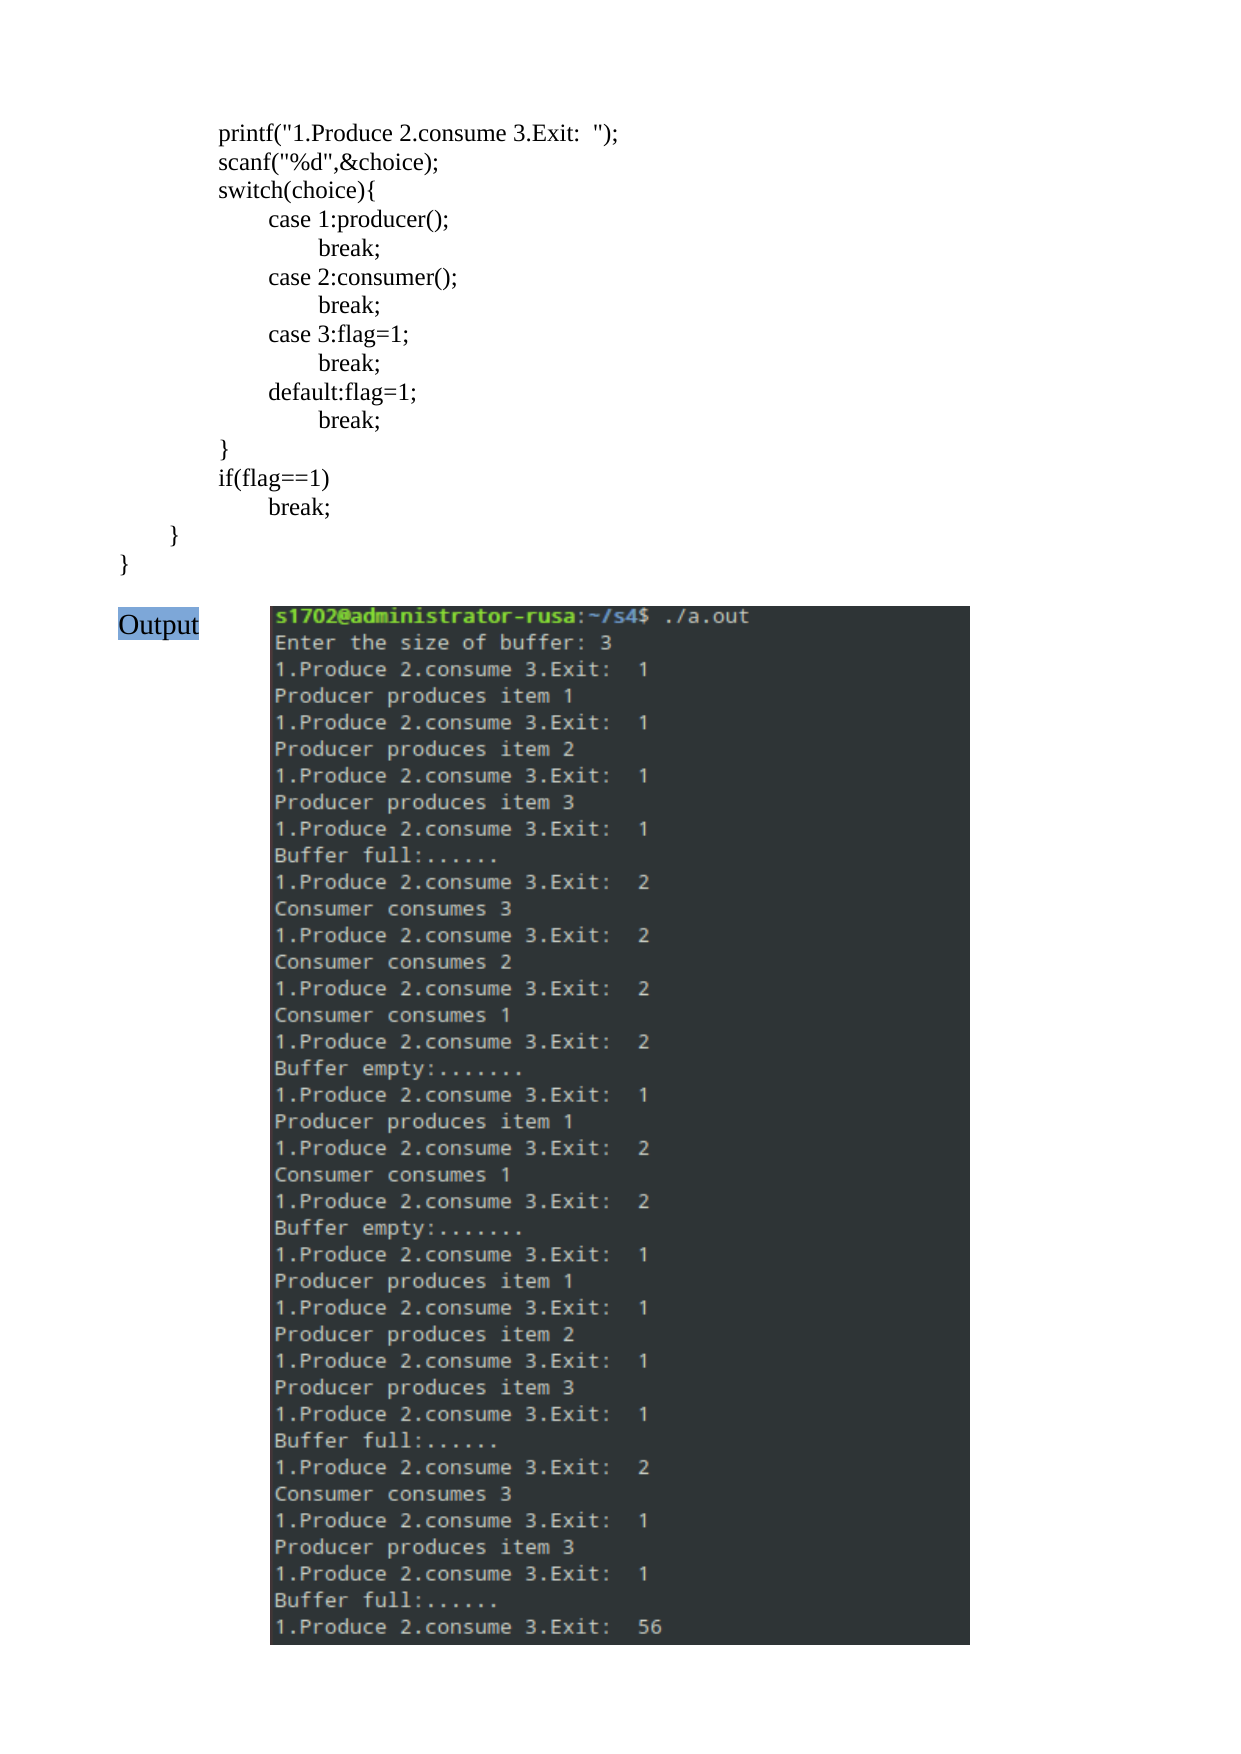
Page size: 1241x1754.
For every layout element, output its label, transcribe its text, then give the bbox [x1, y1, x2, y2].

text [970, 607, 1122, 640]
text case 2:consumer(); [118, 262, 1122, 291]
text scanf("%d",&choice); [118, 147, 1122, 176]
text break; [118, 291, 1122, 319]
text } [118, 549, 1122, 578]
text break; [118, 348, 1122, 377]
text case 1:producer(); [118, 204, 1122, 233]
picture [270, 606, 970, 1645]
text printf("1.Produce 2.consume 3.Exit: "); [118, 118, 1122, 147]
text } [118, 434, 1122, 463]
text break; [118, 492, 1122, 521]
text if(flag==1) [118, 463, 1122, 492]
text switch(choice){ [118, 176, 1122, 204]
text default:flag=1; [118, 377, 1122, 406]
text break; [118, 233, 1122, 262]
text break; [118, 406, 1122, 434]
text } [118, 521, 1122, 549]
text Output [118, 607, 270, 640]
text case 3:flag=1; [118, 319, 1122, 348]
